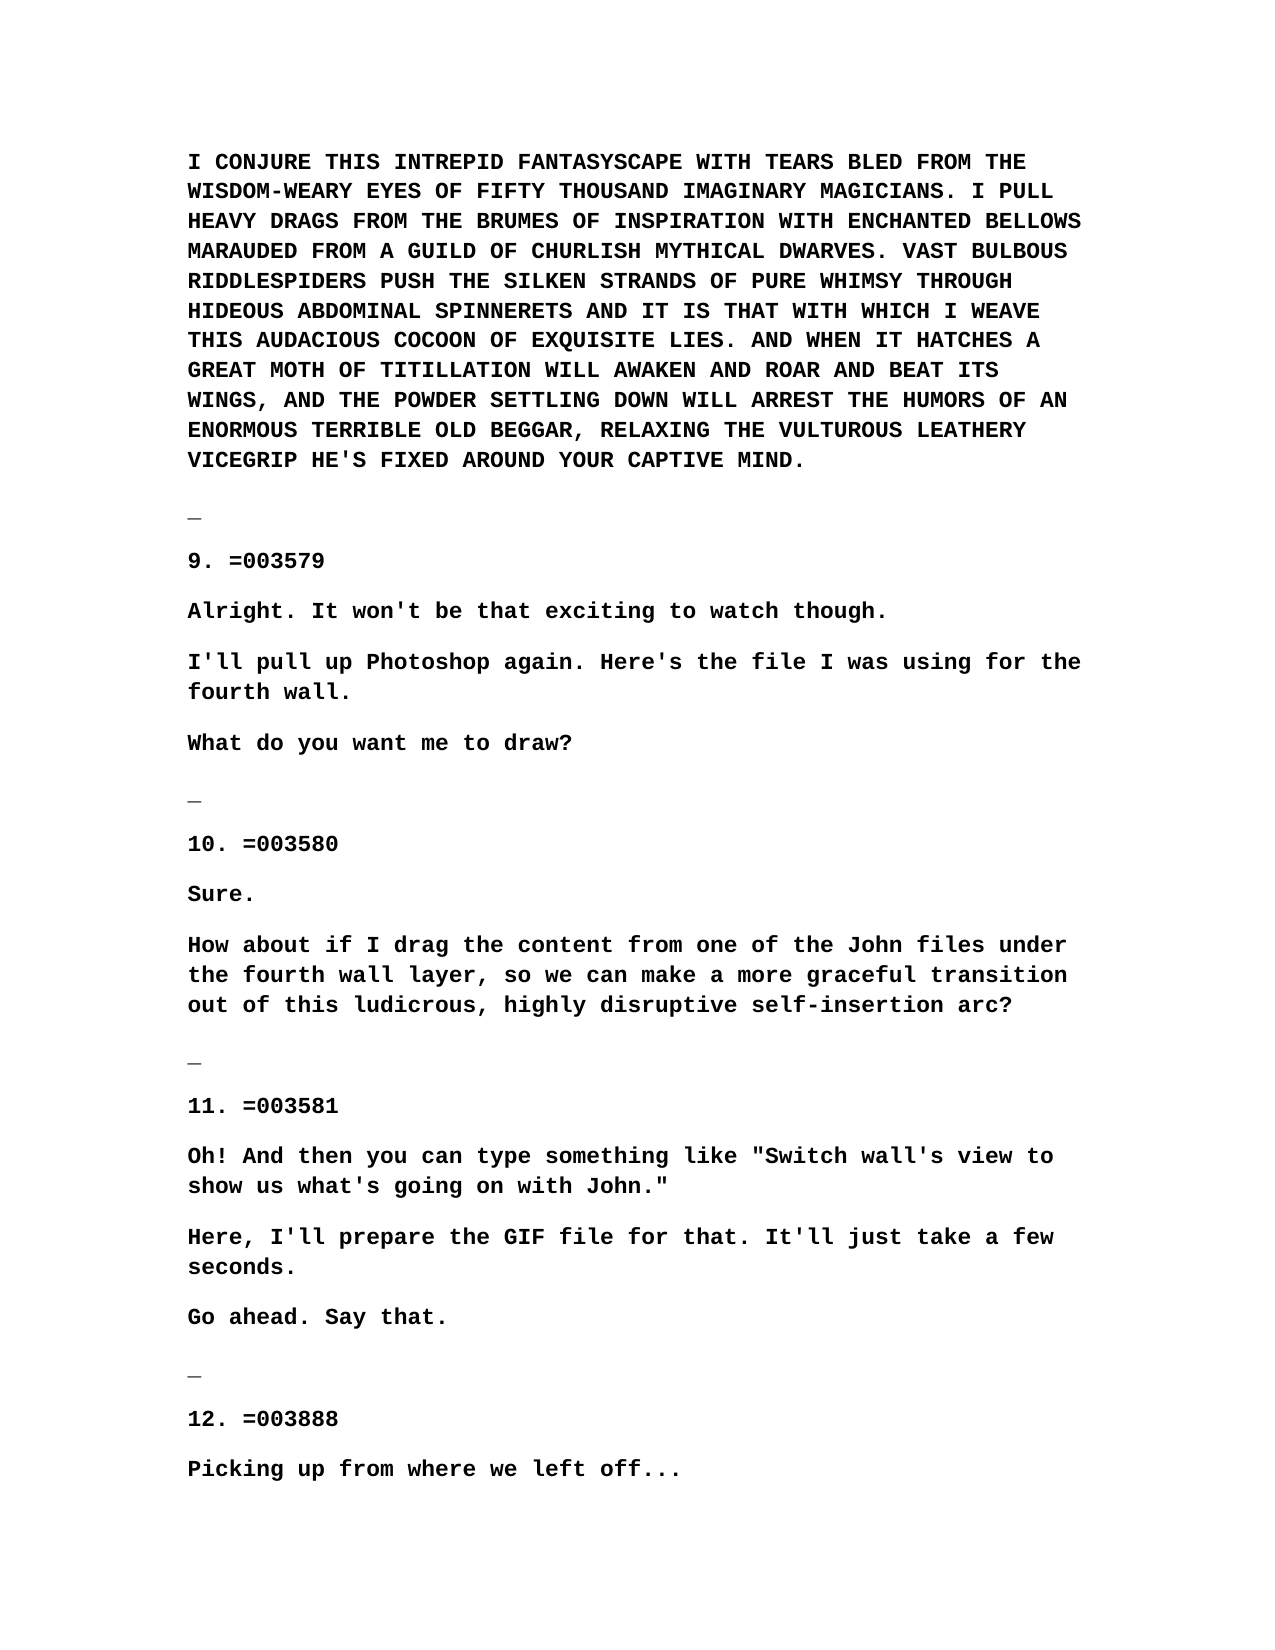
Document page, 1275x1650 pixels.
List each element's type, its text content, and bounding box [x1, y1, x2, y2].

text I CONJURE THIS INTREPID FANTASYSCAPE WITH TEARS BLED FROM THE WISDOM-WEARY EYES OF FIFTY THOUSAND IMAGINARY MAGICIANS. I PULL HEAVY DRAGS FROM THE BRUMES OF INSPIRATION WITH ENCHANTED BELLOWS MARAUDED FROM A GUILD OF CHURLISH MYTHICAL DWARVES. VAST BULBOUS RIDDLESPIDERS PUSH THE SILKEN STRANDS OF PURE WHIMSY THROUGH HIDEOUS ABDOMINAL SPINNERETS AND IT IS THAT WITH WHICH I WEAVE THIS AUDACIOUS COCOON OF EXQUISITE LIES. AND WHEN IT HATCHES A GREAT MOTH OF TITILLATION WILL AWAKEN AND ROAR AND BEAT ITS WINGS, AND THE POWDER SETTLING DOWN WILL ARREST THE HUMORS OF AN ENORMOUS TERRIBLE OLD BEGGAR, RELAXING THE VULTUROUS LEATHERY VICEGRIP HE'S FIXED AROUND YOUR CAPTIVE MIND. [187, 150, 1087, 474]
text Oh! And then you can type something like "Switch wall's view to show us what's going on with John." [187, 1145, 1087, 1201]
text Go ahead. Say that. [187, 1306, 1087, 1332]
text _ [187, 498, 1087, 524]
text 12. =003888 [187, 1407, 1087, 1433]
text Here, I'll prepare the GIF file for that. It'll just take a few seconds. [187, 1225, 1087, 1281]
text Picking up from where we left off... [187, 1457, 1087, 1483]
text _ [187, 1356, 1087, 1382]
text What do you want me to draw? [187, 731, 1087, 757]
text _ [187, 781, 1087, 807]
text _ [187, 1043, 1087, 1069]
text 10. =003580 [187, 832, 1087, 858]
text How about if I drag the content from one of the John files under the fourth wall layer, so we can make a more graceful transition out of this ludicrous, highly disruptive self-insertion arc? [187, 933, 1087, 1019]
text Alright. It won't be that exciting to watch though. [187, 600, 1087, 626]
text 11. =003581 [187, 1094, 1087, 1120]
text I'll pull up Photoshop again. Here's the file I was using for the fourth wall. [187, 650, 1087, 706]
text Sure. [187, 883, 1087, 909]
text 9. =003579 [187, 549, 1087, 575]
